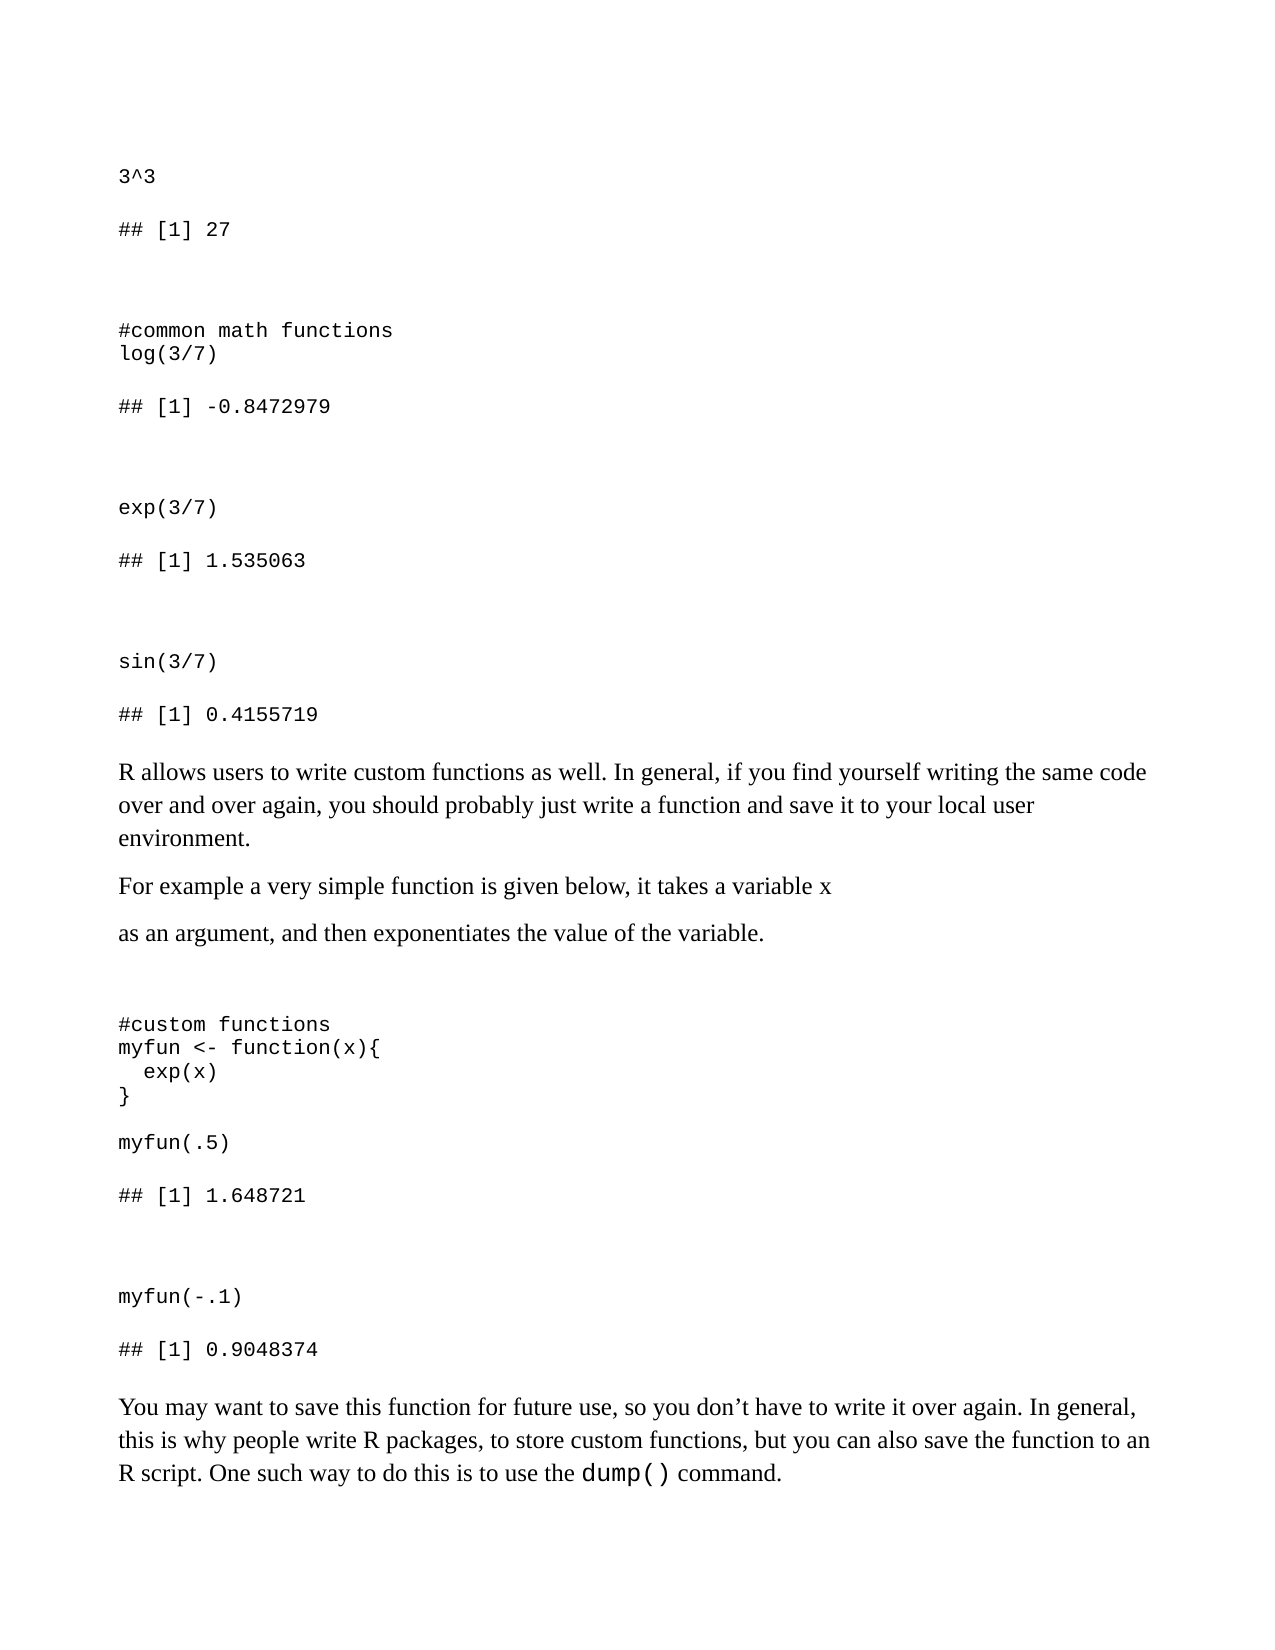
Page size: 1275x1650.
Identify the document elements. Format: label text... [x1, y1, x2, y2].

text myfun(-.1) [118, 1286, 1157, 1309]
text R allows users to write custom functions as well. In general, if you find yourself writing the same code over and over again, you should probably just write a function and save it to your local user environment. [118, 757, 1157, 852]
text ## [1] 27 [118, 219, 1157, 242]
text #custom functions [118, 1014, 1157, 1037]
text #common math functions [118, 319, 1157, 343]
text exp(x) [118, 1061, 1157, 1084]
text myfun(.5) [118, 1132, 1157, 1156]
text sin(3/7) [118, 651, 1157, 674]
text } [118, 1084, 1157, 1108]
text You may want to save this function for future use, so you don’t have to write it over again. In general, this is why people write R packages, to store custom functions, but you can also save the function to an R script. One such way to do this is to use the dump() command. [118, 1392, 1157, 1489]
text ## [1] 1.648721 [118, 1185, 1157, 1209]
text exp(3/7) [118, 497, 1157, 521]
text 3^3 [118, 166, 1157, 189]
text ## [1] 0.4155719 [118, 704, 1157, 728]
text as an argument, and then exponentiates the value of the variable. [118, 918, 1157, 947]
text ## [1] 0.9048374 [118, 1339, 1157, 1362]
text myfun <- function(x){ [118, 1037, 1157, 1061]
text ## [1] 1.535063 [118, 550, 1157, 574]
text ## [1] -0.8472979 [118, 396, 1157, 420]
text For example a very simple function is given below, it takes a variable x [118, 871, 1157, 899]
text log(3/7) [118, 343, 1157, 367]
